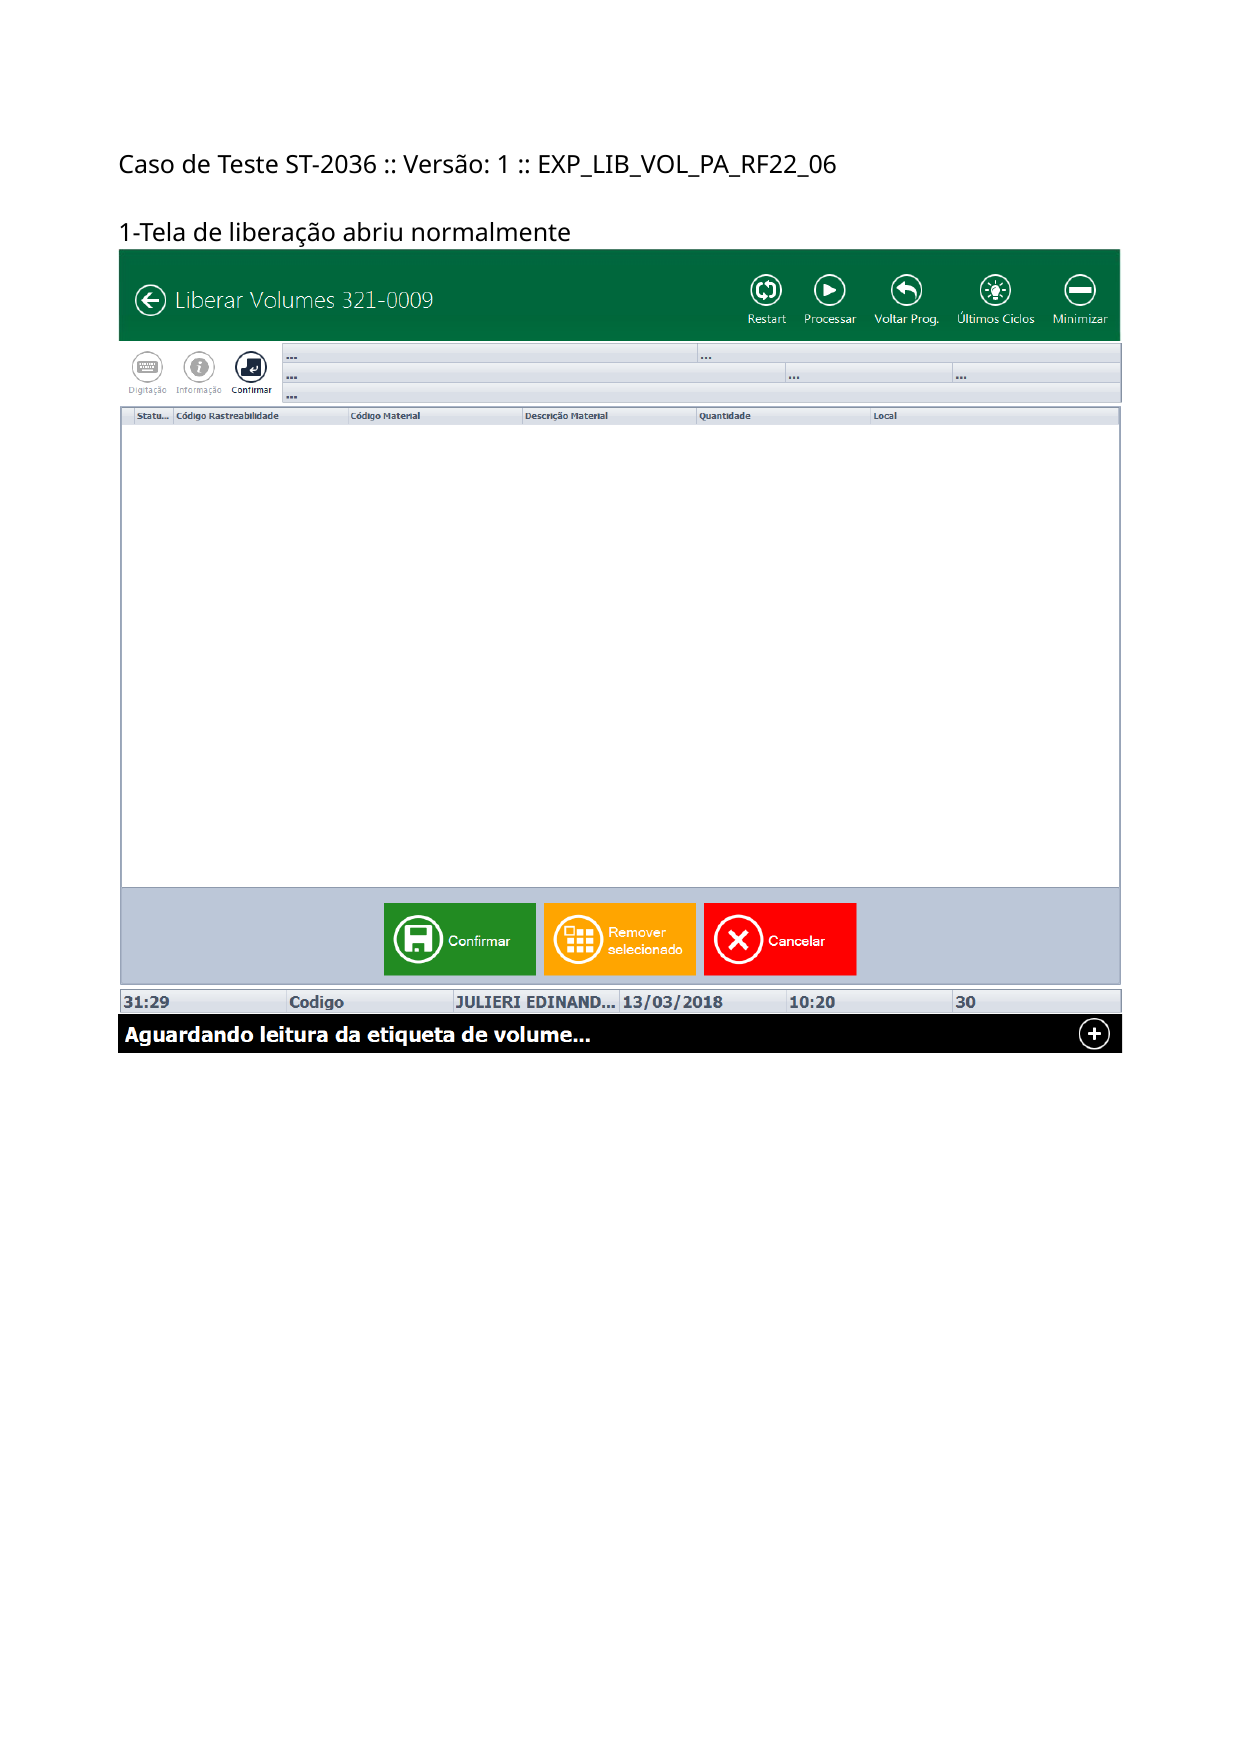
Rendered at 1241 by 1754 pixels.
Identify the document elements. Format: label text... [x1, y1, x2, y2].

text Caso de Teste ST-2036 :: Versão: 1 :: EXP_LIB_VOL_PA_RF22_06 [118, 118, 1122, 181]
text 1-Tela de liberação abriu normalmente [118, 215, 1122, 249]
picture [118, 249, 1123, 1053]
